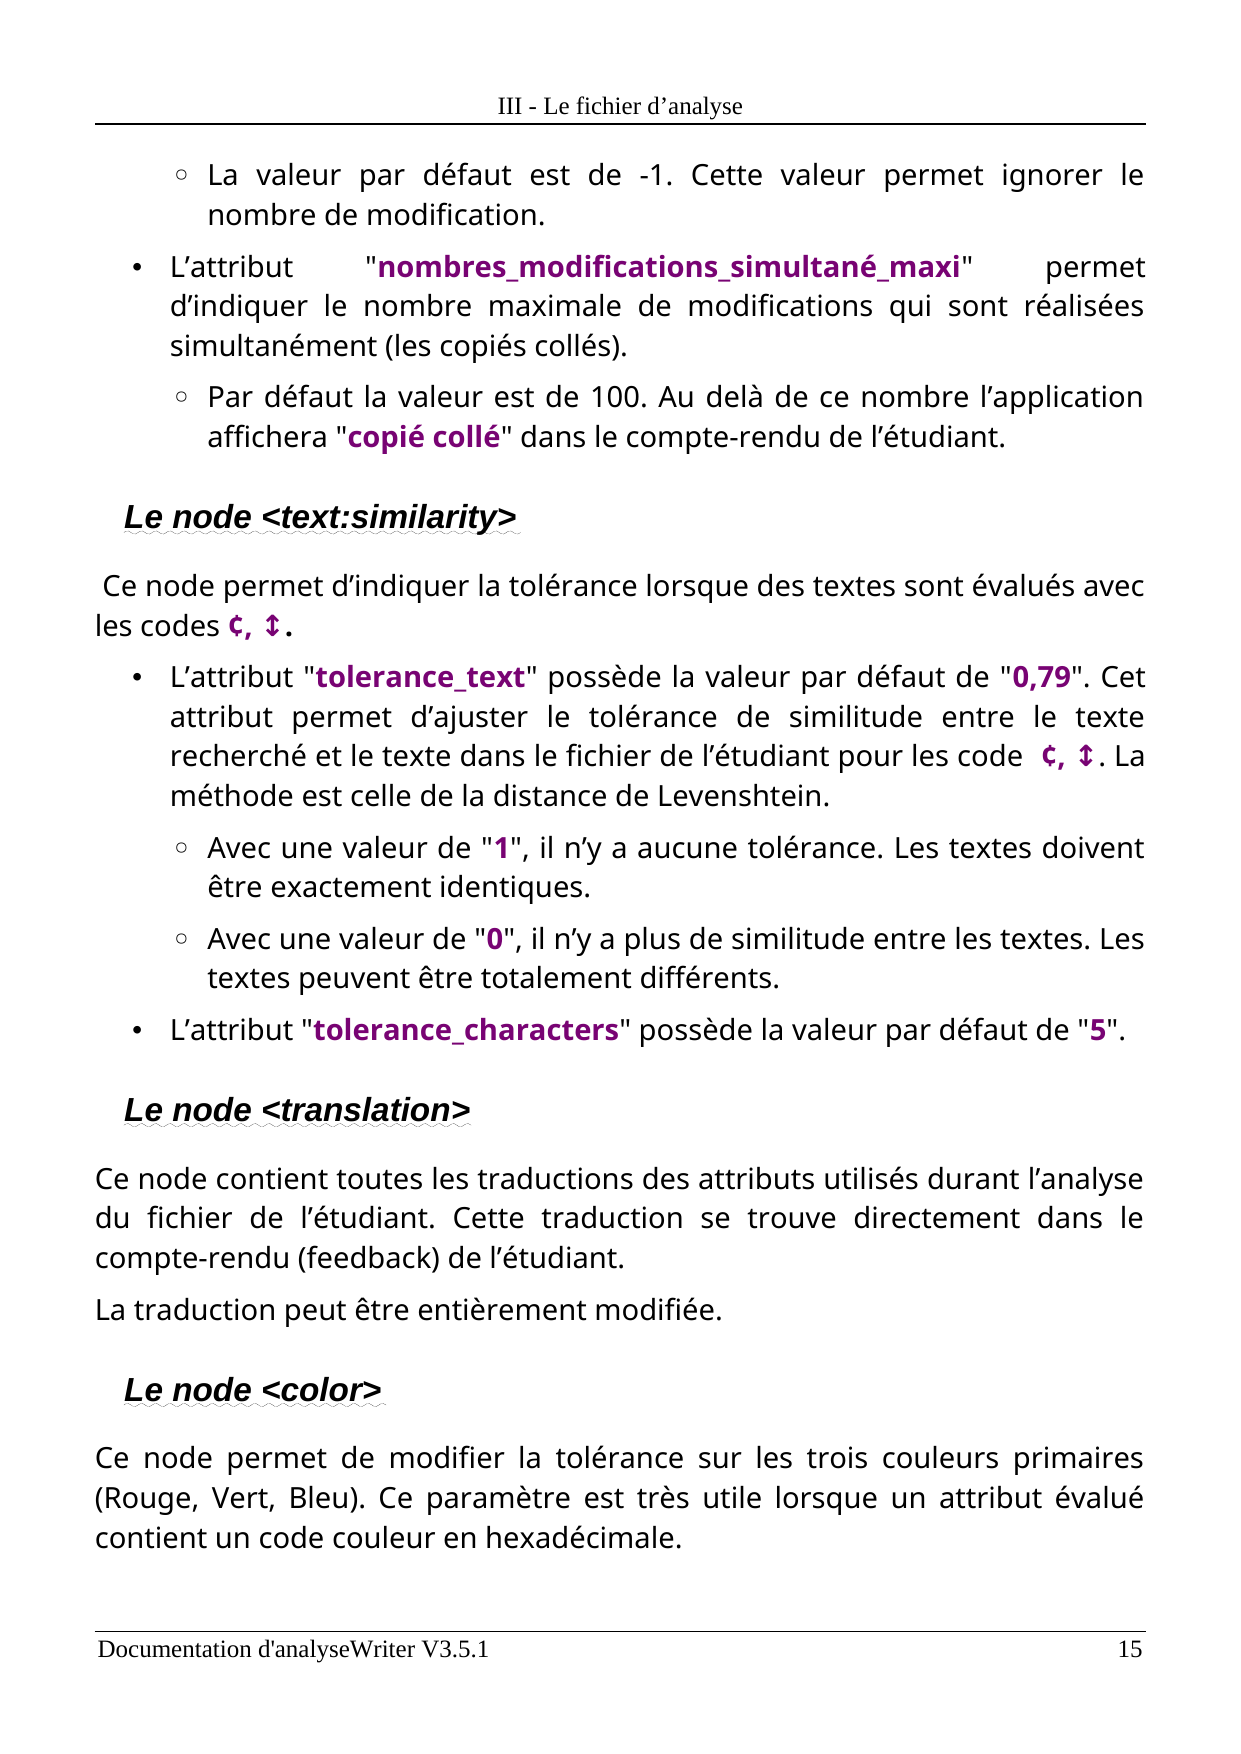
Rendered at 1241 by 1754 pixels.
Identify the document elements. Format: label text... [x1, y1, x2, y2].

subtitle Le node <color> [94, 1340, 1146, 1438]
subtitle Le node <translation> [94, 1061, 1146, 1158]
list Avec une valeur de "0", il n’y a plus de similitude entre les textes. Les textes peuvent être totalement différents. [169, 918, 1146, 997]
text Ce node permet d’indiquer la tolérance lorsque des textes sont évalués avec les codes ¢, ↕. [94, 565, 1146, 644]
list Par défaut la valeur est de 100. Au delà de ce nombre l’application affichera "copié collé" dans le compte-rendu de l’étudiant. [169, 377, 1146, 456]
subtitle Le node <text:similarity> [94, 468, 1146, 565]
list La valeur par défaut est de -1. Cette valeur permet ignorer le nombre de modification. [169, 155, 1146, 234]
list L’attribut "tolerance_text" possède la valeur par défaut de "0,79". Cet attribut permet d’ajuster le tolérance de similitude entre le texte recherché et le texte dans le fichier de l’étudiant pour les code ¢, ↕. La méthode est celle de la distance de Levenshtein. [132, 656, 1146, 815]
list Avec une valeur de "1", il n’y a aucune tolérance. Les textes doivent être exactement identiques. [169, 827, 1146, 906]
text La traduction peut être entièrement modifiée. [94, 1289, 1146, 1328]
list L’attribut "tolerance_characters" possède la valeur par défaut de "5". [132, 1009, 1146, 1049]
text Ce node permet de modifier la tolérance sur les trois couleurs primaires (Rouge, Vert, Bleu). Ce paramètre est très utile lorsque un attribut évalué contient un code couleur en hexadécimale. [94, 1438, 1146, 1557]
text Ce node contient toutes les traductions des attributs utilisés durant l’analyse du fichier de l’étudiant. Cette traduction se trouve directement dans le compte-rendu (feedback) de l’étudiant. [94, 1158, 1146, 1277]
list L’attribut "nombres_modifications_simultané_maxi" permet d’indiquer le nombre maximale de modifications qui sont réalisées simultanément (les copiés collés). [132, 246, 1146, 365]
